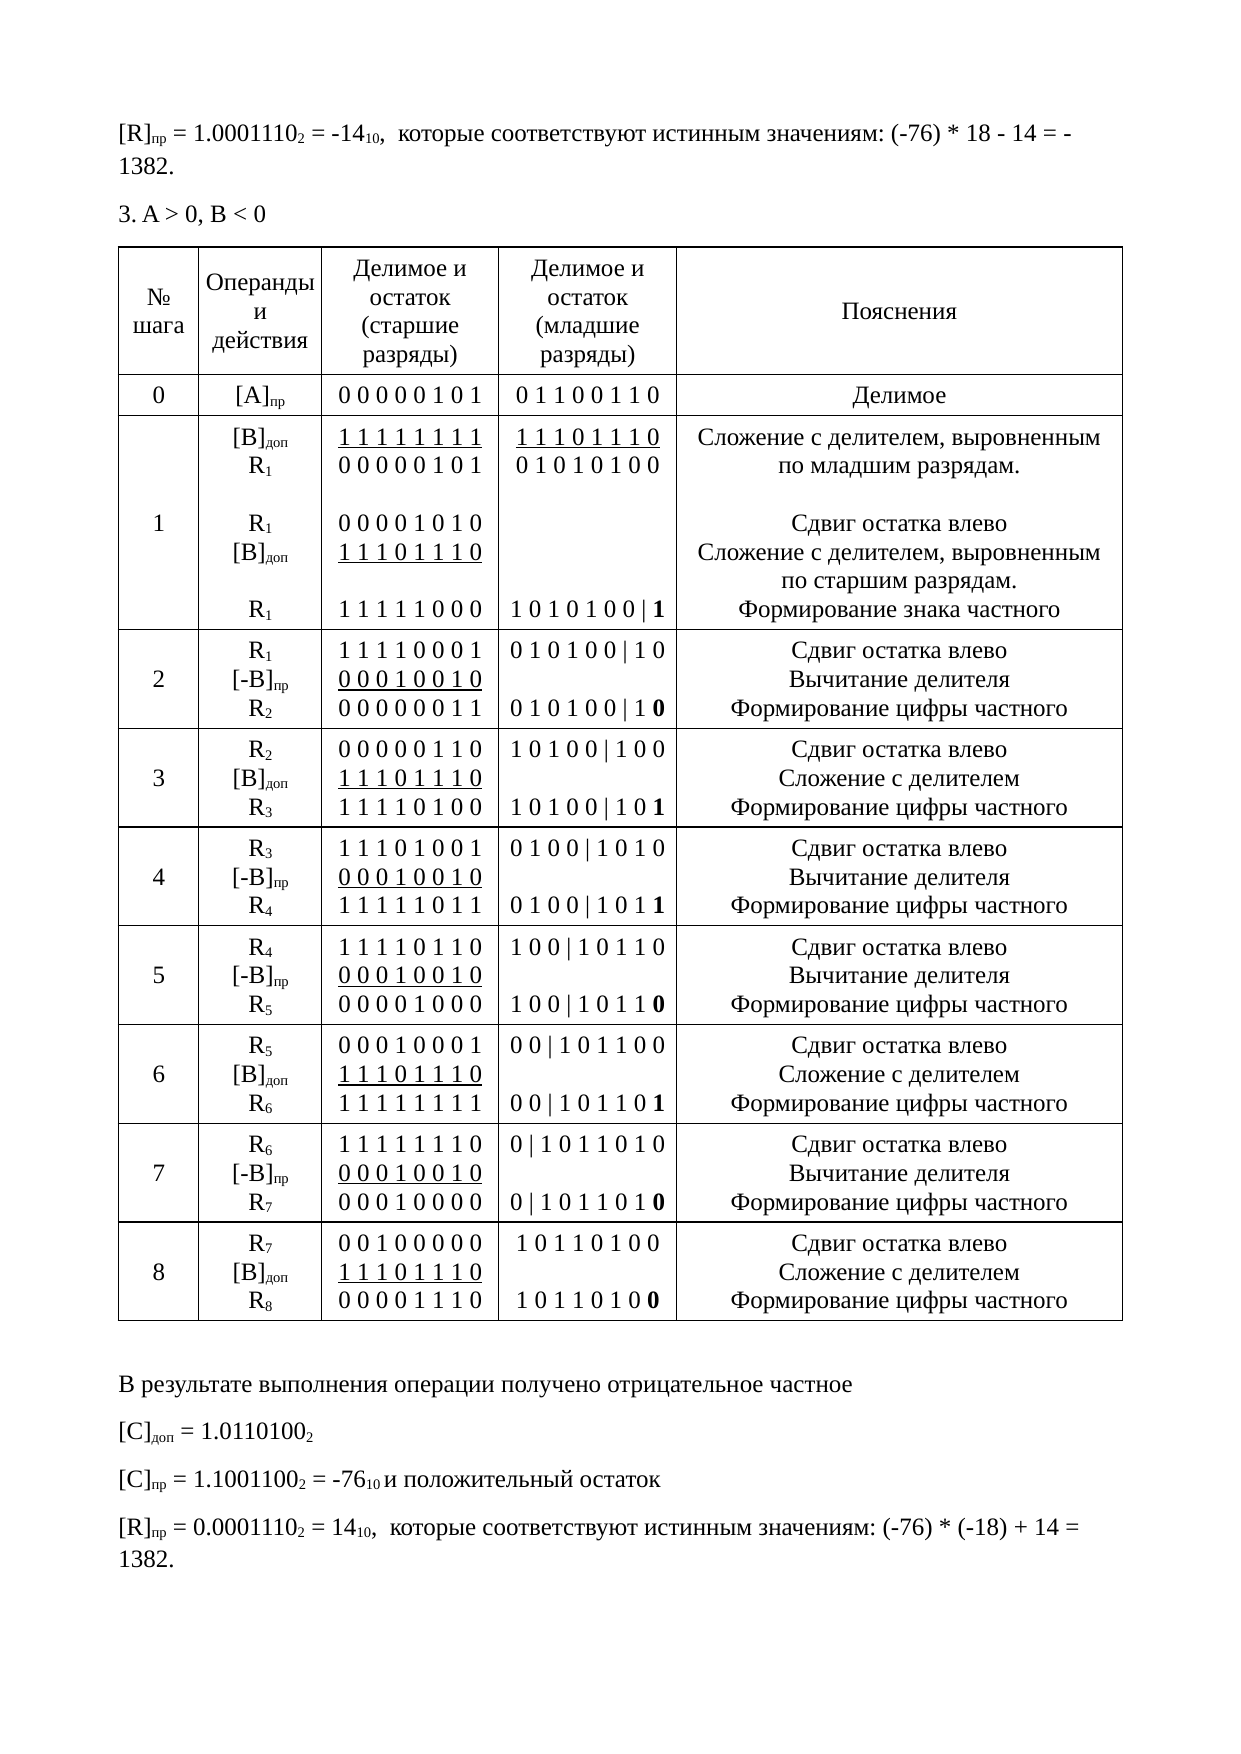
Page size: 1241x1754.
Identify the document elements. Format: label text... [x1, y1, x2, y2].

text В результате выполнения операции получено отрицательное частное [118, 1369, 1122, 1397]
text [R]пр = 0.00011102 = 1410, которые соответствуют истинным значениям: (-76) * (-18) + 14 = 1382. [118, 1512, 1122, 1573]
table_cell 1 1 1 0 1 1 1 0 0 1 0 1 0 1 0 0 1 0 1 0 1 0 0 | 1 [499, 416, 676, 629]
table_cell 0 1 0 1 0 0 | 1 0 0 1 0 1 0 0 | 1 0 [499, 630, 676, 728]
table_cell 6 [119, 1025, 198, 1123]
table_cell Сдвиг остатка влево Вычитание делителя Формирование цифры частного [677, 630, 1122, 728]
table_cell R1 [-B]пр R2 [199, 630, 321, 728]
table_cell 0 [119, 375, 198, 415]
table_cell Сдвиг остатка влево Вычитание делителя Формирование цифры частного [677, 1124, 1122, 1221]
table_cell 1 1 1 0 1 0 0 1 0 0 0 1 0 0 1 0 1 1 1 1 1 0 1 1 [322, 828, 498, 925]
table_cell R7 [B]доп R8 [199, 1223, 321, 1320]
table_cell 8 [119, 1223, 198, 1320]
text [R]пр = 1.00011102 = -1410, которые соответствуют истинным значениям: (-76) * 18 - 14 = -1382. [118, 118, 1122, 180]
table_header Пояснения [677, 248, 1122, 374]
table_cell 0 0 1 0 0 0 0 0 1 1 1 0 1 1 1 0 0 0 0 0 1 1 1 0 [322, 1223, 498, 1320]
table_cell [B]доп R1 R1 [B]доп R1 [199, 416, 321, 629]
table_cell R5 [B]доп R6 [199, 1025, 321, 1123]
text 3. A > 0, B < 0 [118, 199, 1122, 227]
table_cell 4 [119, 828, 198, 925]
table_cell 1 0 0 | 1 0 1 1 0 1 0 0 | 1 0 1 1 0 [499, 926, 676, 1024]
table_cell Сдвиг остатка влево Вычитание делителя Формирование цифры частного [677, 828, 1122, 925]
table_cell 1 1 1 1 1 1 1 0 0 0 0 1 0 0 1 0 0 0 0 1 0 0 0 0 [322, 1124, 498, 1221]
text [C]доп = 1.01101002 [118, 1416, 1122, 1445]
table_cell 0 0 0 0 0 1 1 0 1 1 1 0 1 1 1 0 1 1 1 1 0 1 0 0 [322, 729, 498, 826]
table_cell 1 [119, 416, 198, 629]
table_cell 7 [119, 1124, 198, 1221]
table_cell 2 [119, 630, 198, 728]
table_cell Сдвиг остатка влево Сложение с делителем Формирование цифры частного [677, 1223, 1122, 1320]
table_cell 5 [119, 926, 198, 1024]
table_header Делимое и остаток (старшие разряды) [322, 248, 498, 374]
table_cell Сложение с делителем, выровненным по младшим разрядам. Сдвиг остатка влево Сложение с делителем, выровненным по старшим разрядам. Формирование знака частного [677, 416, 1122, 629]
table_cell 0 0 0 0 0 1 0 1 [322, 375, 498, 415]
table_cell Делимое [677, 375, 1122, 415]
table_cell 0 0 0 1 0 0 0 1 1 1 1 0 1 1 1 0 1 1 1 1 1 1 1 1 [322, 1025, 498, 1123]
table_cell Сдвиг остатка влево Вычитание делителя Формирование цифры частного [677, 926, 1122, 1024]
table_header Делимое и остаток (младшие разряды) [499, 248, 676, 374]
table_cell 0 1 1 0 0 1 1 0 [499, 375, 676, 415]
table_cell 0 | 1 0 1 1 0 1 0 0 | 1 0 1 1 0 1 0 [499, 1124, 676, 1221]
table_cell 1 0 1 1 0 1 0 0 1 0 1 1 0 1 0 0 [499, 1223, 676, 1320]
table_cell R3 [-B]пр R4 [199, 828, 321, 925]
table_cell 1 1 1 1 0 1 1 0 0 0 0 1 0 0 1 0 0 0 0 0 1 0 0 0 [322, 926, 498, 1024]
table_header № шага [119, 248, 198, 374]
table_cell 0 0 | 1 0 1 1 0 0 0 0 | 1 0 1 1 0 1 [499, 1025, 676, 1123]
table_header Операнды и действия [199, 248, 321, 374]
text [C]пр = 1.10011002 = -7610 и положительный остаток [118, 1464, 1122, 1493]
table_cell 0 1 0 0 | 1 0 1 0 0 1 0 0 | 1 0 1 1 [499, 828, 676, 925]
table_cell Сдвиг остатка влево Сложение с делителем Формирование цифры частного [677, 729, 1122, 826]
table_cell R2 [B]доп R3 [199, 729, 321, 826]
table_cell R4 [-B]пр R5 [199, 926, 321, 1024]
table_cell 1 1 1 1 1 1 1 1 0 0 0 0 0 1 0 1 0 0 0 0 1 0 1 0 1 1 1 0 1 1 1 0 1 1 1 1 1 0 0 0 [322, 416, 498, 629]
table_cell Сдвиг остатка влево Сложение с делителем Формирование цифры частного [677, 1025, 1122, 1123]
table_cell [A]пр [199, 375, 321, 415]
table_cell 1 0 1 0 0 | 1 0 0 1 0 1 0 0 | 1 0 1 [499, 729, 676, 826]
table_cell 1 1 1 1 0 0 0 1 0 0 0 1 0 0 1 0 0 0 0 0 0 0 1 1 [322, 630, 498, 728]
table_cell R6 [-B]пр R7 [199, 1124, 321, 1221]
table_cell 3 [119, 729, 198, 826]
